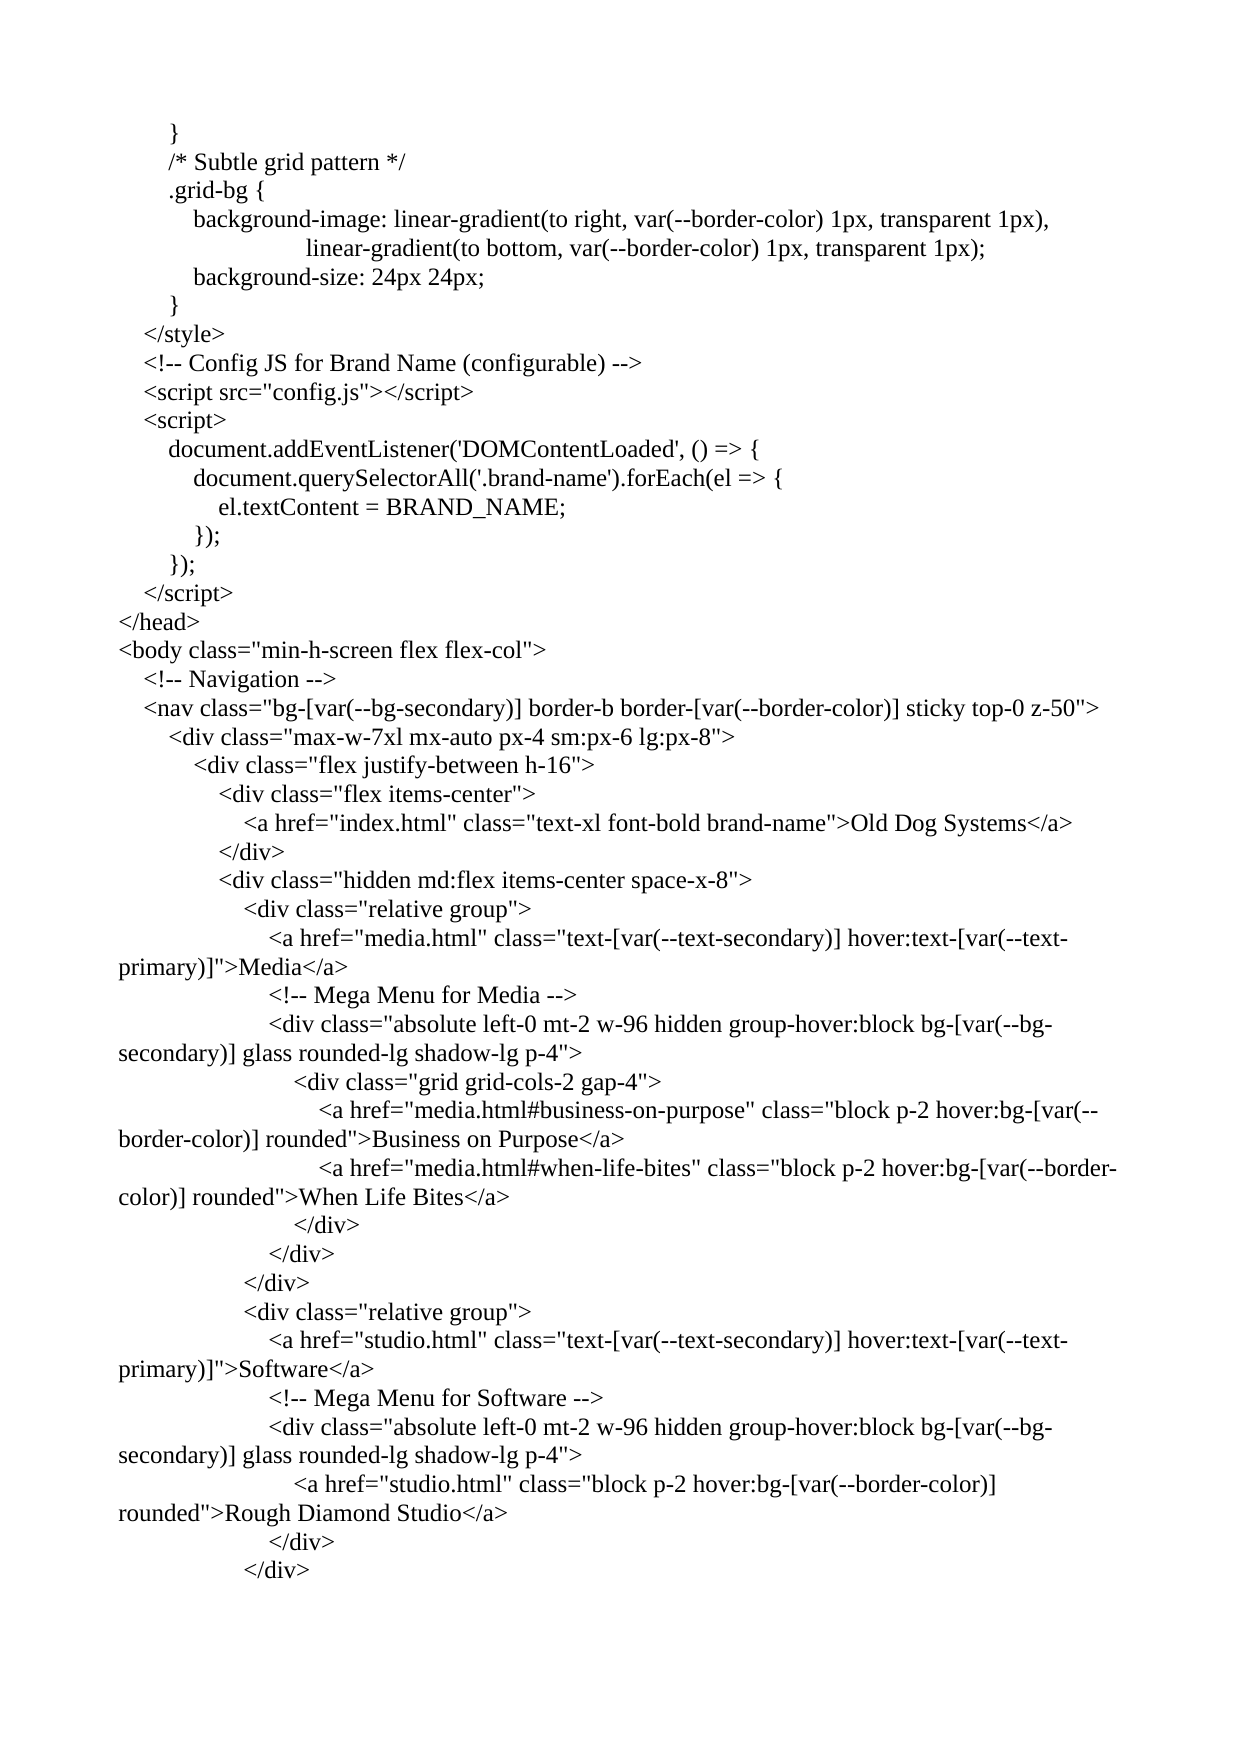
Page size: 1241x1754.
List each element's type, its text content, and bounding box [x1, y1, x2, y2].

text <!-- Mega Menu for Media --> [118, 981, 1122, 1009]
text <a href="media.html#business-on-purpose" class="block p-2 hover:bg-[var(--border-color)] rounded">Business on Purpose</a> [118, 1096, 1122, 1153]
text <div class="flex items-center"> [118, 779, 1122, 808]
text <a href="studio.html" class="block p-2 hover:bg-[var(--border-color)] rounded">Rough Diamond Studio</a> [118, 1469, 1122, 1527]
text <!-- Navigation --> [118, 664, 1122, 693]
text <div class="absolute left-0 mt-2 w-96 hidden group-hover:block bg-[var(--bg-secondary)] glass rounded-lg shadow-lg p-4"> [118, 1412, 1122, 1469]
text }); [118, 521, 1122, 549]
text } [118, 118, 1122, 147]
text } [118, 291, 1122, 319]
text </div> [118, 837, 1122, 866]
text <div class="hidden md:flex items-center space-x-8"> [118, 866, 1122, 894]
text <div class="absolute left-0 mt-2 w-96 hidden group-hover:block bg-[var(--bg-secondary)] glass rounded-lg shadow-lg p-4"> [118, 1009, 1122, 1067]
text </head> [118, 607, 1122, 636]
text linear-gradient(to bottom, var(--border-color) 1px, transparent 1px); [118, 233, 1122, 262]
text <script src="config.js"></script> [118, 377, 1122, 406]
text <a href="media.html#when-life-bites" class="block p-2 hover:bg-[var(--border-color)] rounded">When Life Bites</a> [118, 1153, 1122, 1211]
text <div class="flex justify-between h-16"> [118, 751, 1122, 779]
text </style> [118, 319, 1122, 348]
text <a href="studio.html" class="text-[var(--text-secondary)] hover:text-[var(--text-primary)]">Software</a> [118, 1326, 1122, 1383]
text <div class="relative group"> [118, 1297, 1122, 1326]
text <a href="index.html" class="text-xl font-bold brand-name">Old Dog Systems</a> [118, 808, 1122, 837]
text </script> [118, 578, 1122, 607]
text document.addEventListener('DOMContentLoaded', () => { [118, 434, 1122, 463]
text <body class="min-h-screen flex flex-col"> [118, 636, 1122, 664]
text document.querySelectorAll('.brand-name').forEach(el => { [118, 463, 1122, 492]
text </div> [118, 1268, 1122, 1297]
text el.textContent = BRAND_NAME; [118, 492, 1122, 521]
text }); [118, 549, 1122, 578]
text <!-- Config JS for Brand Name (configurable) --> [118, 348, 1122, 377]
text </div> [118, 1239, 1122, 1268]
text <a href="media.html" class="text-[var(--text-secondary)] hover:text-[var(--text-primary)]">Media</a> [118, 923, 1122, 981]
text background-image: linear-gradient(to right, var(--border-color) 1px, transparent 1px), [118, 204, 1122, 233]
text </div> [118, 1556, 1122, 1584]
text <script> [118, 406, 1122, 434]
text background-size: 24px 24px; [118, 262, 1122, 291]
text .grid-bg { [118, 176, 1122, 204]
text <nav class="bg-[var(--bg-secondary)] border-b border-[var(--border-color)] sticky top-0 z-50"> [118, 693, 1122, 722]
text </div> [118, 1211, 1122, 1239]
text <div class="relative group"> [118, 894, 1122, 923]
text <div class="grid grid-cols-2 gap-4"> [118, 1067, 1122, 1096]
text <div class="max-w-7xl mx-auto px-4 sm:px-6 lg:px-8"> [118, 722, 1122, 751]
text <!-- Mega Menu for Software --> [118, 1383, 1122, 1412]
text /* Subtle grid pattern */ [118, 147, 1122, 176]
text </div> [118, 1527, 1122, 1556]
